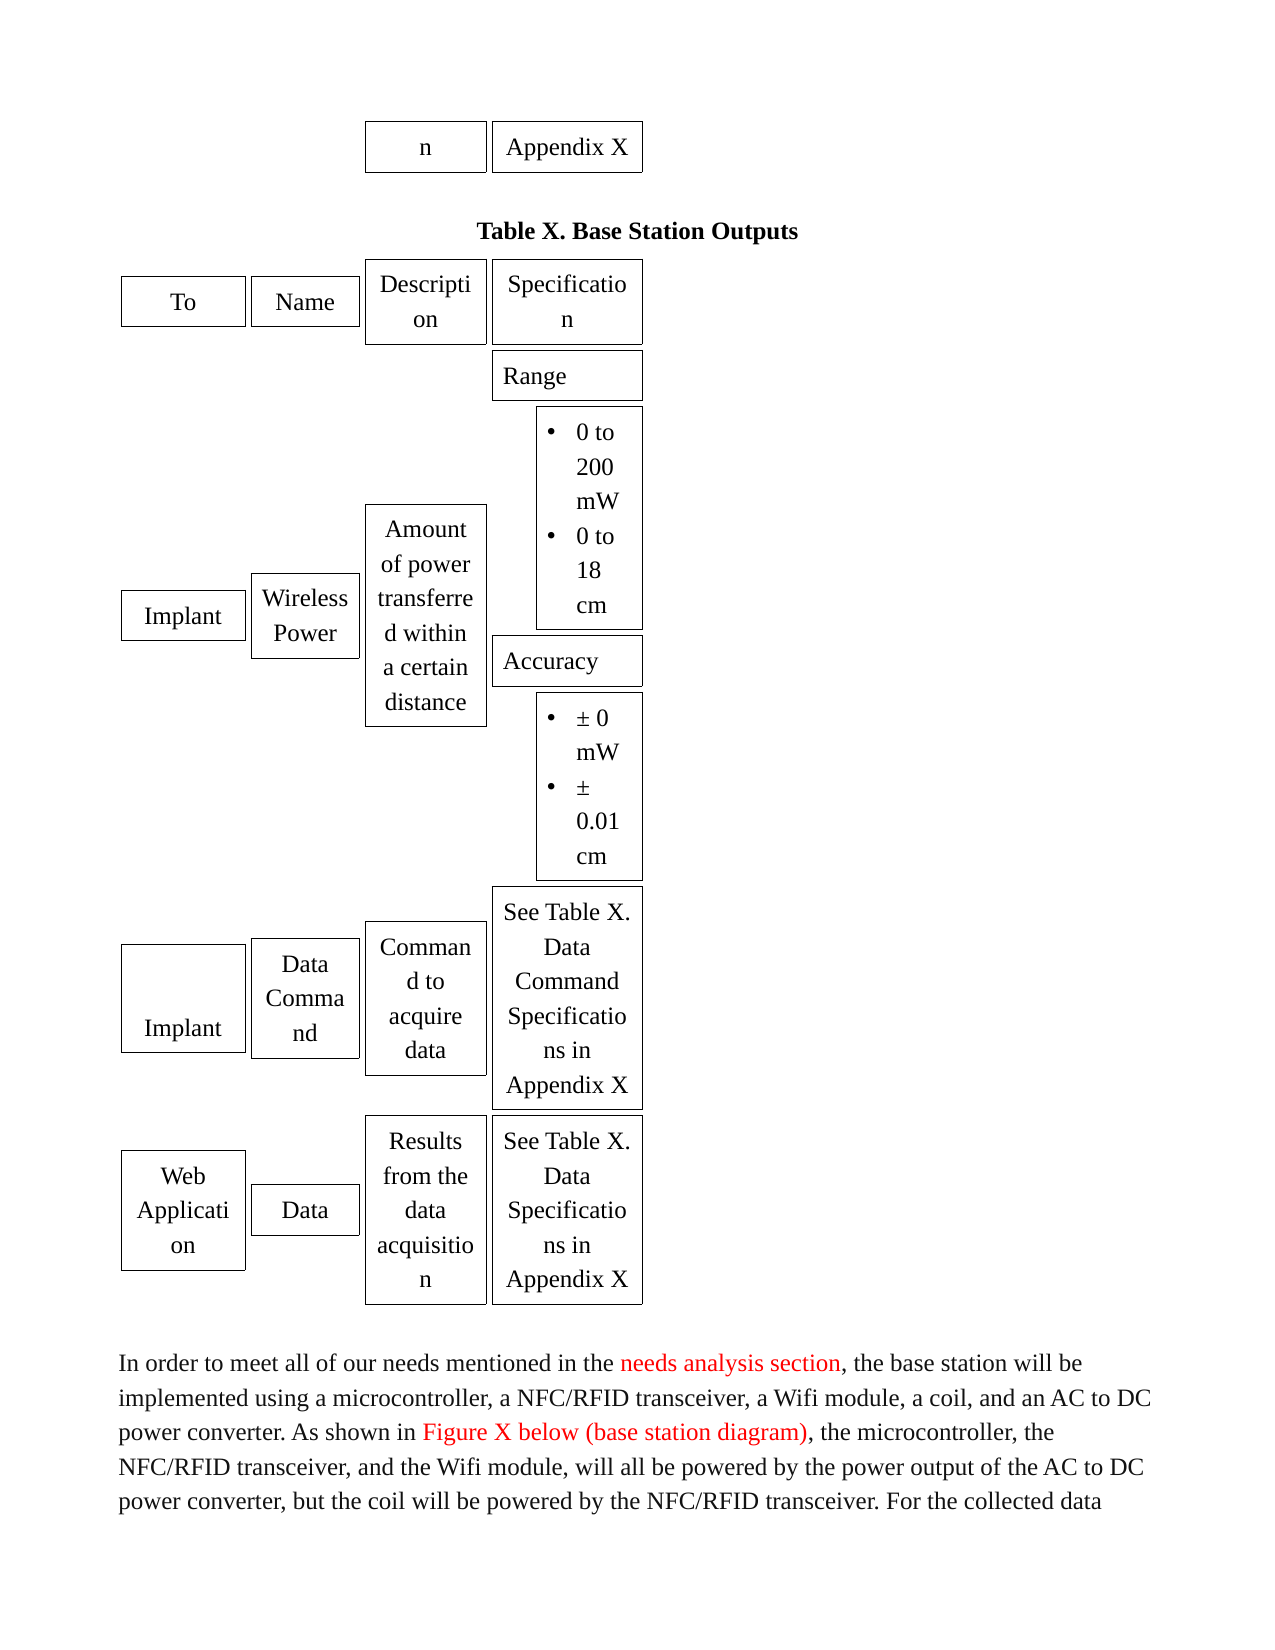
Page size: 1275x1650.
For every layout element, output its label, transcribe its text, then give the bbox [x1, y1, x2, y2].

table_cell See Table X. Data Specifications in Appendix X [489, 1113, 645, 1307]
table_cell [118, 118, 248, 175]
table_cell Web Application [118, 1113, 248, 1307]
text Table X. Base Station Outputs [118, 216, 1157, 245]
table_cell n [362, 118, 489, 175]
table_cell Data [248, 1113, 362, 1307]
table_cell Results from the data acquisition [362, 1113, 489, 1307]
table_header Description [362, 256, 489, 347]
table_cell Amount of power transferred within a certain distance [362, 347, 489, 883]
table_cell Implant [118, 347, 248, 883]
table_header Specification [489, 256, 645, 347]
table_cell Data Command [248, 884, 362, 1112]
table_cell Command to acquire data [362, 884, 489, 1112]
table_header To [118, 256, 248, 347]
table_cell See Table X. Data Command Specifications in Appendix X [489, 884, 645, 1112]
table_cell Wireless Power [248, 347, 362, 883]
table_cell Appendix X [489, 118, 645, 175]
table_cell [248, 118, 362, 175]
table_header Name [248, 256, 362, 347]
table_cell Range 0 to 200 mW 0 to 18 cm Accuracy ± 0 mW ± 0.01 cm [489, 347, 645, 883]
text In order to meet all of our needs mentioned in the needs analysis section, the base station will be implemented using a microcontroller, a NFC/RFID transceiver, a Wifi module, a coil, and an AC to DC power converter. As shown in Figure X below (base station diagram), the microcontroller, the NFC/RFID transceiver, and the Wifi module, will all be powered by the power output of the AC to DC power converter, but the coil will be powered by the NFC/RFID transceiver. For the collected data [118, 1348, 1157, 1515]
table_cell Implant [118, 884, 248, 1112]
